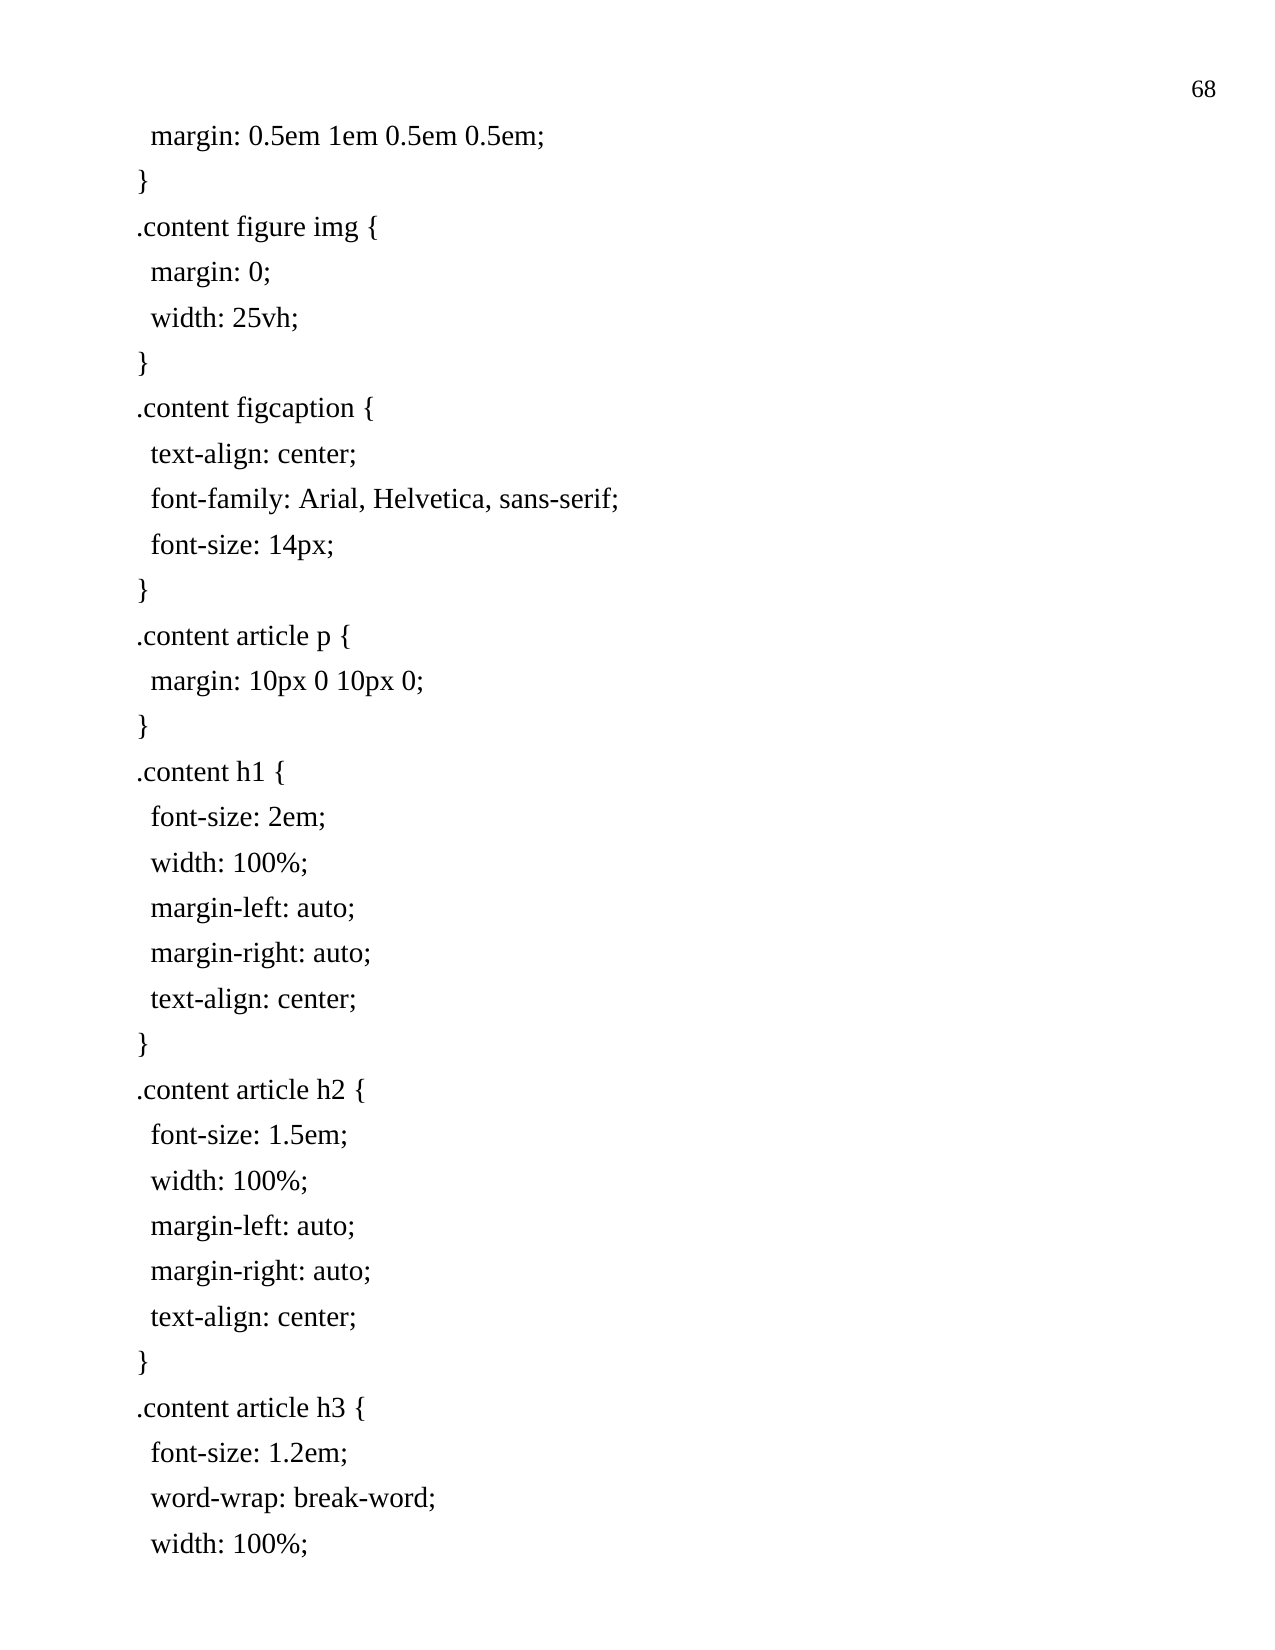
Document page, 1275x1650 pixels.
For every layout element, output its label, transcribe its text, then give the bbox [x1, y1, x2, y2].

text } [136, 708, 1216, 742]
text margin: 0; [136, 254, 1216, 288]
text text-align: center; [136, 436, 1216, 469]
text .content article p { [136, 618, 1216, 651]
text width: 100%; [136, 1526, 1216, 1559]
text margin: 0.5em 1em 0.5em 0.5em; [136, 118, 1216, 152]
text margin-right: auto; [136, 936, 1216, 969]
text } [136, 1344, 1216, 1378]
text .content h1 { [136, 754, 1216, 787]
text width: 25vh; [136, 300, 1216, 333]
text } [136, 572, 1216, 606]
text .content article h2 { [136, 1072, 1216, 1105]
text margin: 10px 0 10px 0; [136, 663, 1216, 697]
text font-size: 1.2em; [136, 1435, 1216, 1469]
text width: 100%; [136, 845, 1216, 878]
text width: 100%; [136, 1163, 1216, 1196]
text .content article h3 { [136, 1390, 1216, 1423]
text } [136, 1026, 1216, 1060]
text text-align: center; [136, 1299, 1216, 1332]
text .content figcaption { [136, 391, 1216, 424]
text text-align: center; [136, 981, 1216, 1014]
text font-family: Arial, Helvetica, sans-serif; [136, 481, 1216, 515]
text margin-right: auto; [136, 1253, 1216, 1287]
text font-size: 1.5em; [136, 1117, 1216, 1151]
text font-size: 14px; [136, 527, 1216, 560]
text } [136, 345, 1216, 379]
text } [136, 163, 1216, 197]
text .content figure img { [136, 209, 1216, 242]
text margin-left: auto; [136, 1208, 1216, 1242]
text font-size: 2em; [136, 799, 1216, 833]
text word-wrap: break-word; [136, 1481, 1216, 1514]
text margin-left: auto; [136, 890, 1216, 924]
